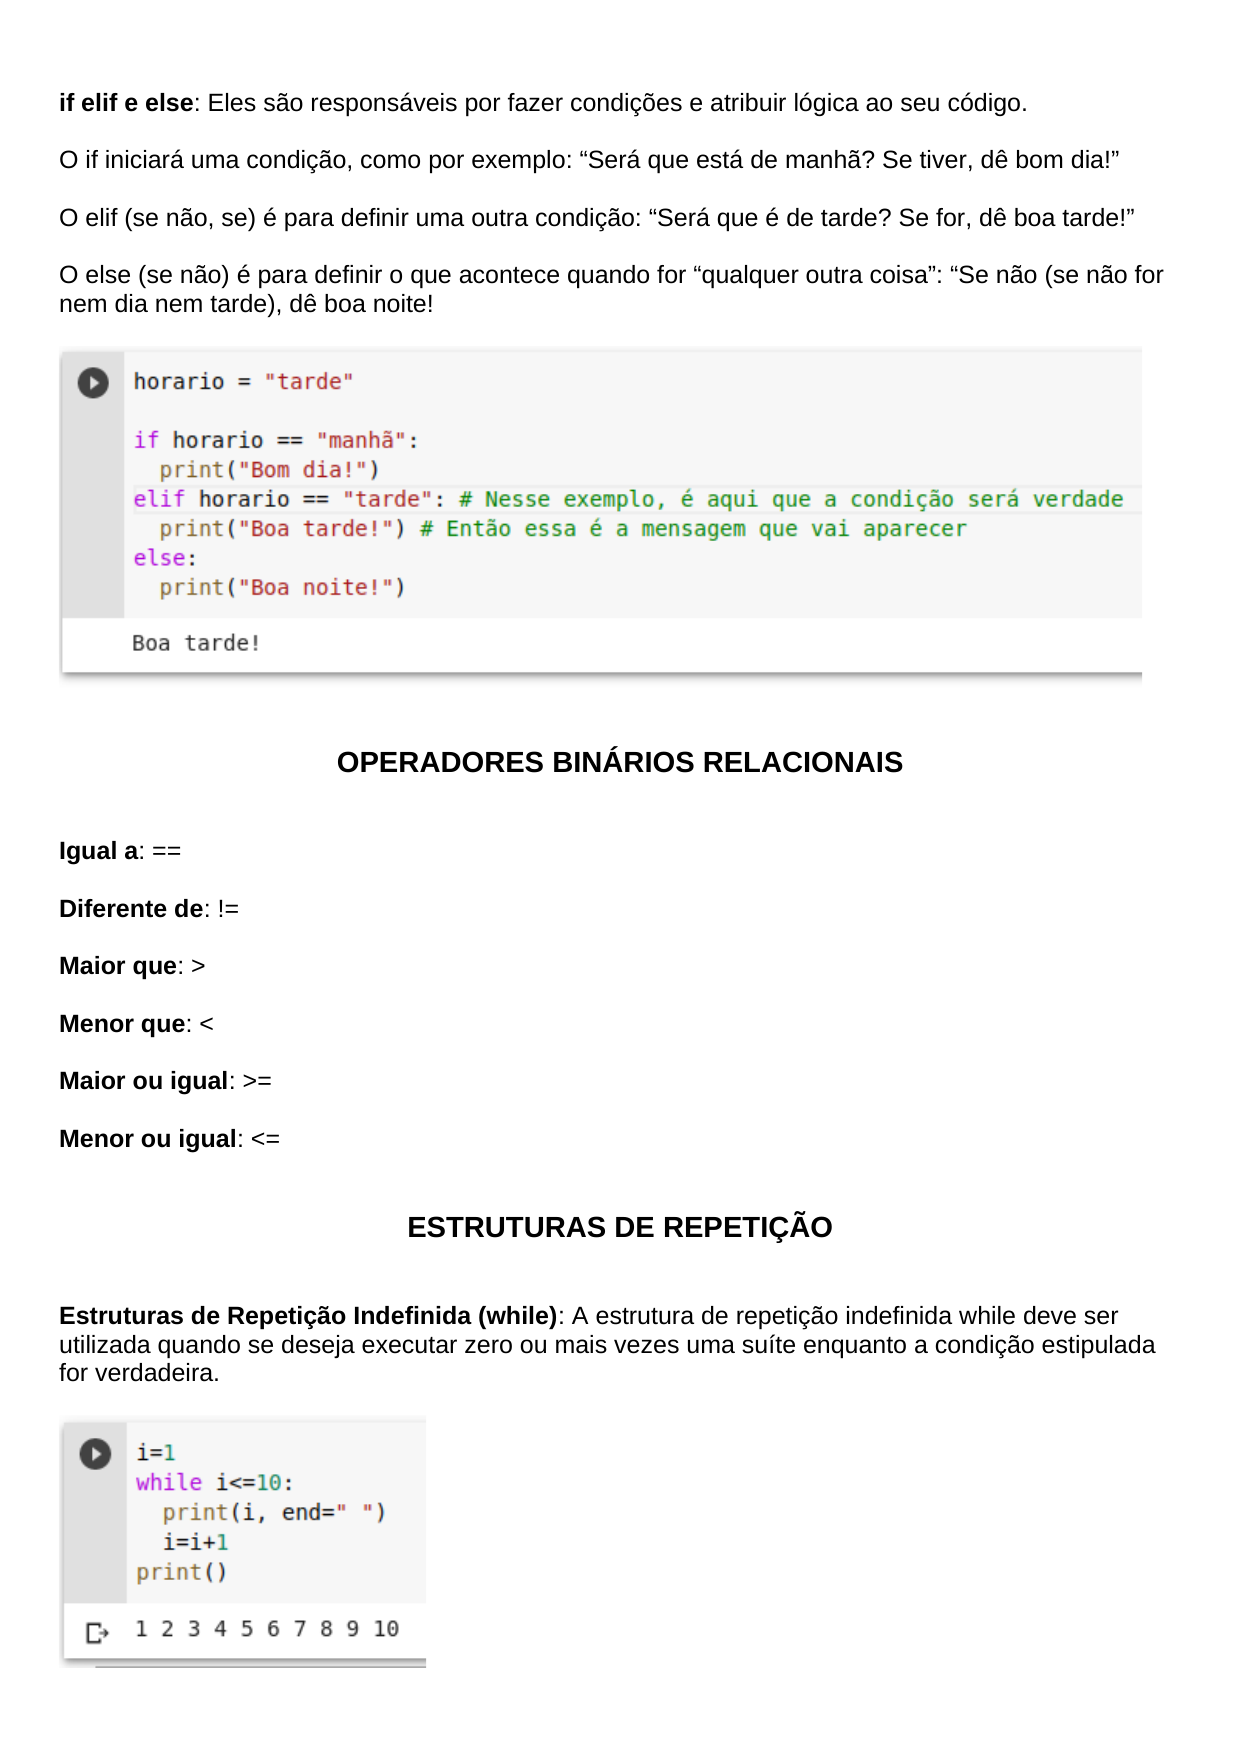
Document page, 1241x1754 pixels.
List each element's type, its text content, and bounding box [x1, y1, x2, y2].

text Estruturas de Repetição Indefinida (while): A estrutura de repetição indefinida while deve ser utilizada quando se deseja executar zero ou mais vezes uma suíte enquanto a condição estipulada for verdadeira. [59, 1301, 1181, 1387]
text Menor ou igual: <= [59, 1123, 1181, 1152]
text O if iniciará uma condição, como por exemplo: “Será que está de manhã? Se tiver, dê bom dia!” [59, 145, 1181, 174]
text Maior ou igual: >= [59, 1066, 1181, 1095]
text ESTRUTURAS DE REPETIÇÃO [59, 1210, 1181, 1243]
text Igual a: == [59, 836, 1181, 865]
text O elif (se não, se) é para definir uma outra condição: “Será que é de tarde? Se for, dê boa tarde!” [59, 203, 1181, 231]
picture [58, 1415, 427, 1668]
text OPERADORES BINÁRIOS RELACIONAIS [59, 745, 1181, 778]
text if elif e else: Eles são responsáveis por fazer condições e atribuir lógica ao seu código. [59, 88, 1181, 116]
text Maior que: > [59, 951, 1181, 980]
text Diferente de: != [59, 893, 1181, 922]
text Menor que: < [59, 1008, 1181, 1037]
text O else (se não) é para definir o que acontece quando for “qualquer outra coisa”: “Se não (se não for nem dia nem tarde), dê boa noite! [59, 260, 1181, 318]
picture [58, 346, 1143, 688]
